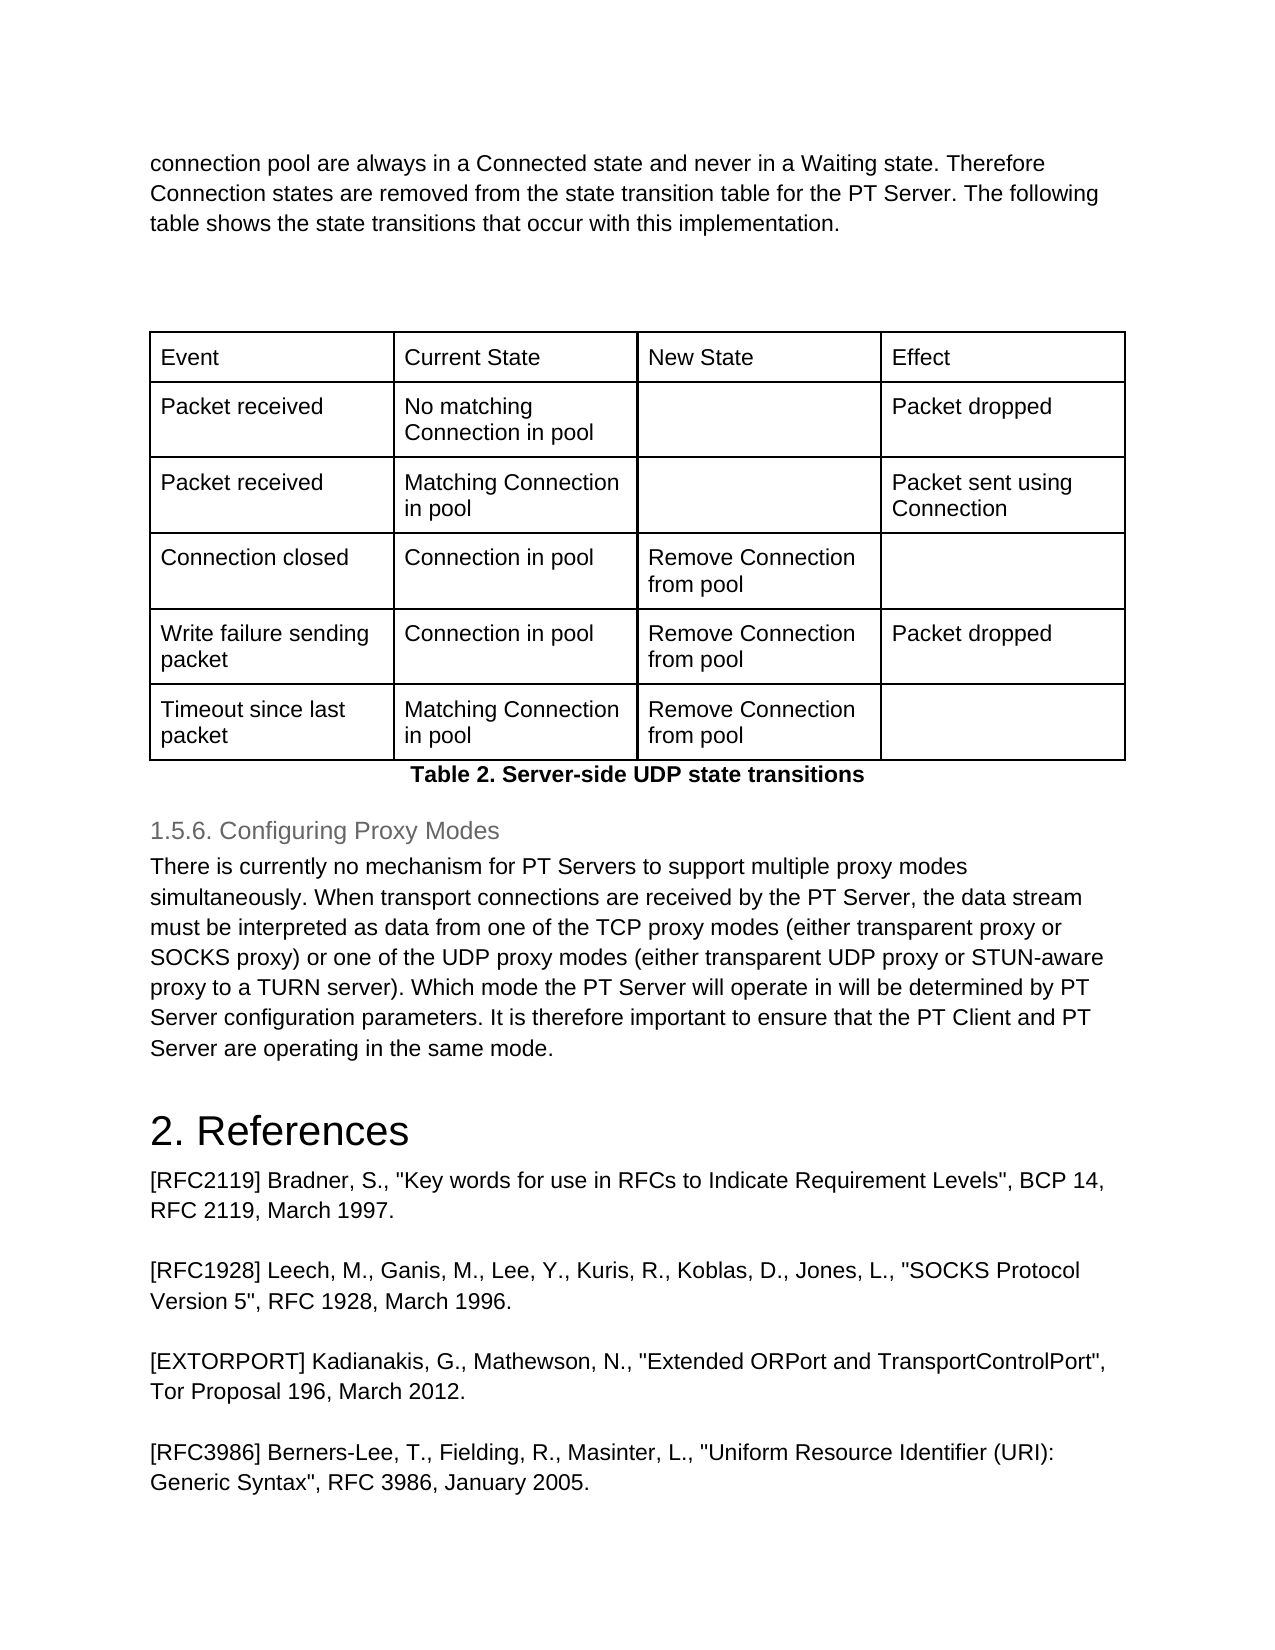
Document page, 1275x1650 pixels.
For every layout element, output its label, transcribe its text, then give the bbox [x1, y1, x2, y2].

table_cell Packet received [151, 383, 393, 456]
table_header Current State [395, 333, 636, 381]
table_cell [639, 458, 880, 532]
table_cell Timeout since last packet [151, 685, 393, 759]
table_header Effect [882, 333, 1124, 381]
text There is currently no mechanism for PT Servers to support multiple proxy modes simultaneously. When transport connections are received by the PT Server, the data stream must be interpreted as data from one of the TCP proxy modes (either transparent proxy or SOCKS proxy) or one of the UDP proxy modes (either transparent UDP proxy or STUN-aware proxy to a TURN server). Which mode the PT Server will operate in will be determined by PT Server configuration parameters. It is therefore important to ensure that the PT Client and PT Server are operating in the same mode. [150, 853, 1125, 1061]
table_cell Write failure sending packet [151, 610, 393, 683]
table_cell Remove Connection from pool [639, 534, 880, 607]
table_cell [882, 685, 1124, 759]
table_cell Connection closed [151, 534, 393, 607]
table_cell Packet dropped [882, 610, 1124, 683]
table_cell [639, 383, 880, 456]
table_cell No matching Connection in pool [395, 383, 636, 456]
table_header New State [639, 333, 880, 381]
text [RFC3986] Berners-Lee, T., Fielding, R., Masinter, L., "Uniform Resource Identifier (URI): Generic Syntax", RFC 3986, January 2005. [150, 1439, 1125, 1495]
text [RFC2119] Bradner, S., "Key words for use in RFCs to Indicate Requirement Levels", BCP 14, RFC 2119, March 1997. [150, 1167, 1125, 1223]
table_cell Packet received [151, 458, 393, 532]
table_cell Packet sent using Connection [882, 458, 1124, 532]
table_cell Connection in pool [395, 610, 636, 683]
subtitle 1.5.6. Configuring Proxy Modes [150, 816, 1125, 845]
table_cell Matching Connection in pool [395, 685, 636, 759]
text connection pool are always in a Connected state and never in a Waiting state. Therefore Connection states are removed from the state transition table for the PT Server. The following table shows the state transitions that occur with this implementation. [150, 150, 1125, 237]
table_cell Packet dropped [882, 383, 1124, 456]
subtitle 2. References [150, 1106, 1125, 1154]
table_cell Connection in pool [395, 534, 636, 607]
text [EXTORPORT] Kadianakis, G., Mathewson, N., "Extended ORPort and TransportControlPort", Tor Proposal 196, March 2012. [150, 1348, 1125, 1405]
table_cell Matching Connection in pool [395, 458, 636, 532]
table_cell Remove Connection from pool [639, 685, 880, 759]
text Table 2. Server-side UDP state transitions [150, 761, 1125, 787]
table_header Event [151, 333, 393, 381]
table_cell Remove Connection from pool [639, 610, 880, 683]
text [RFC1928] Leech, M., Ganis, M., Lee, Y., Kuris, R., Koblas, D., Jones, L., "SOCKS Protocol Version 5", RFC 1928, March 1996. [150, 1257, 1125, 1314]
table_cell [882, 534, 1124, 607]
